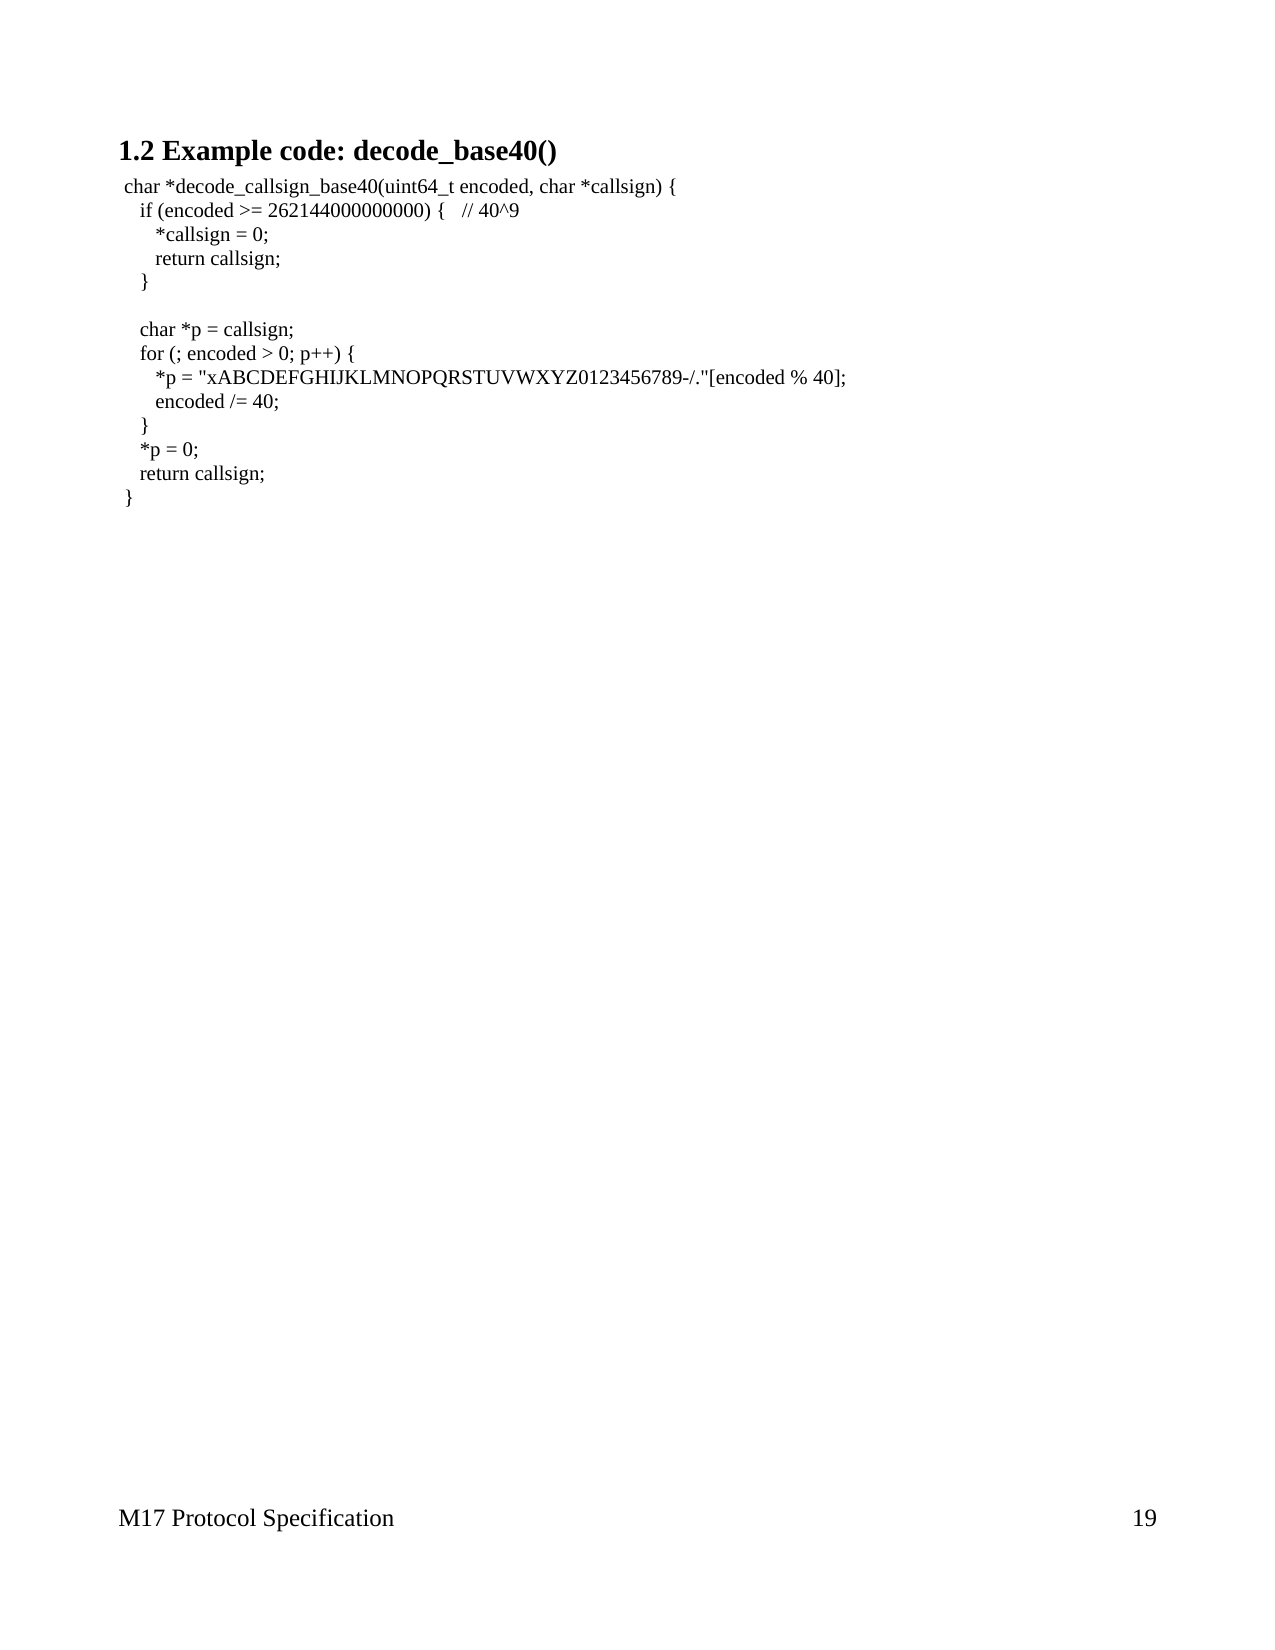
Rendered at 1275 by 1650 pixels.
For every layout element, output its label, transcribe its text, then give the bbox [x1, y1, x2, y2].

subtitle 1.2 Example code: decode_base40() [118, 133, 1157, 166]
